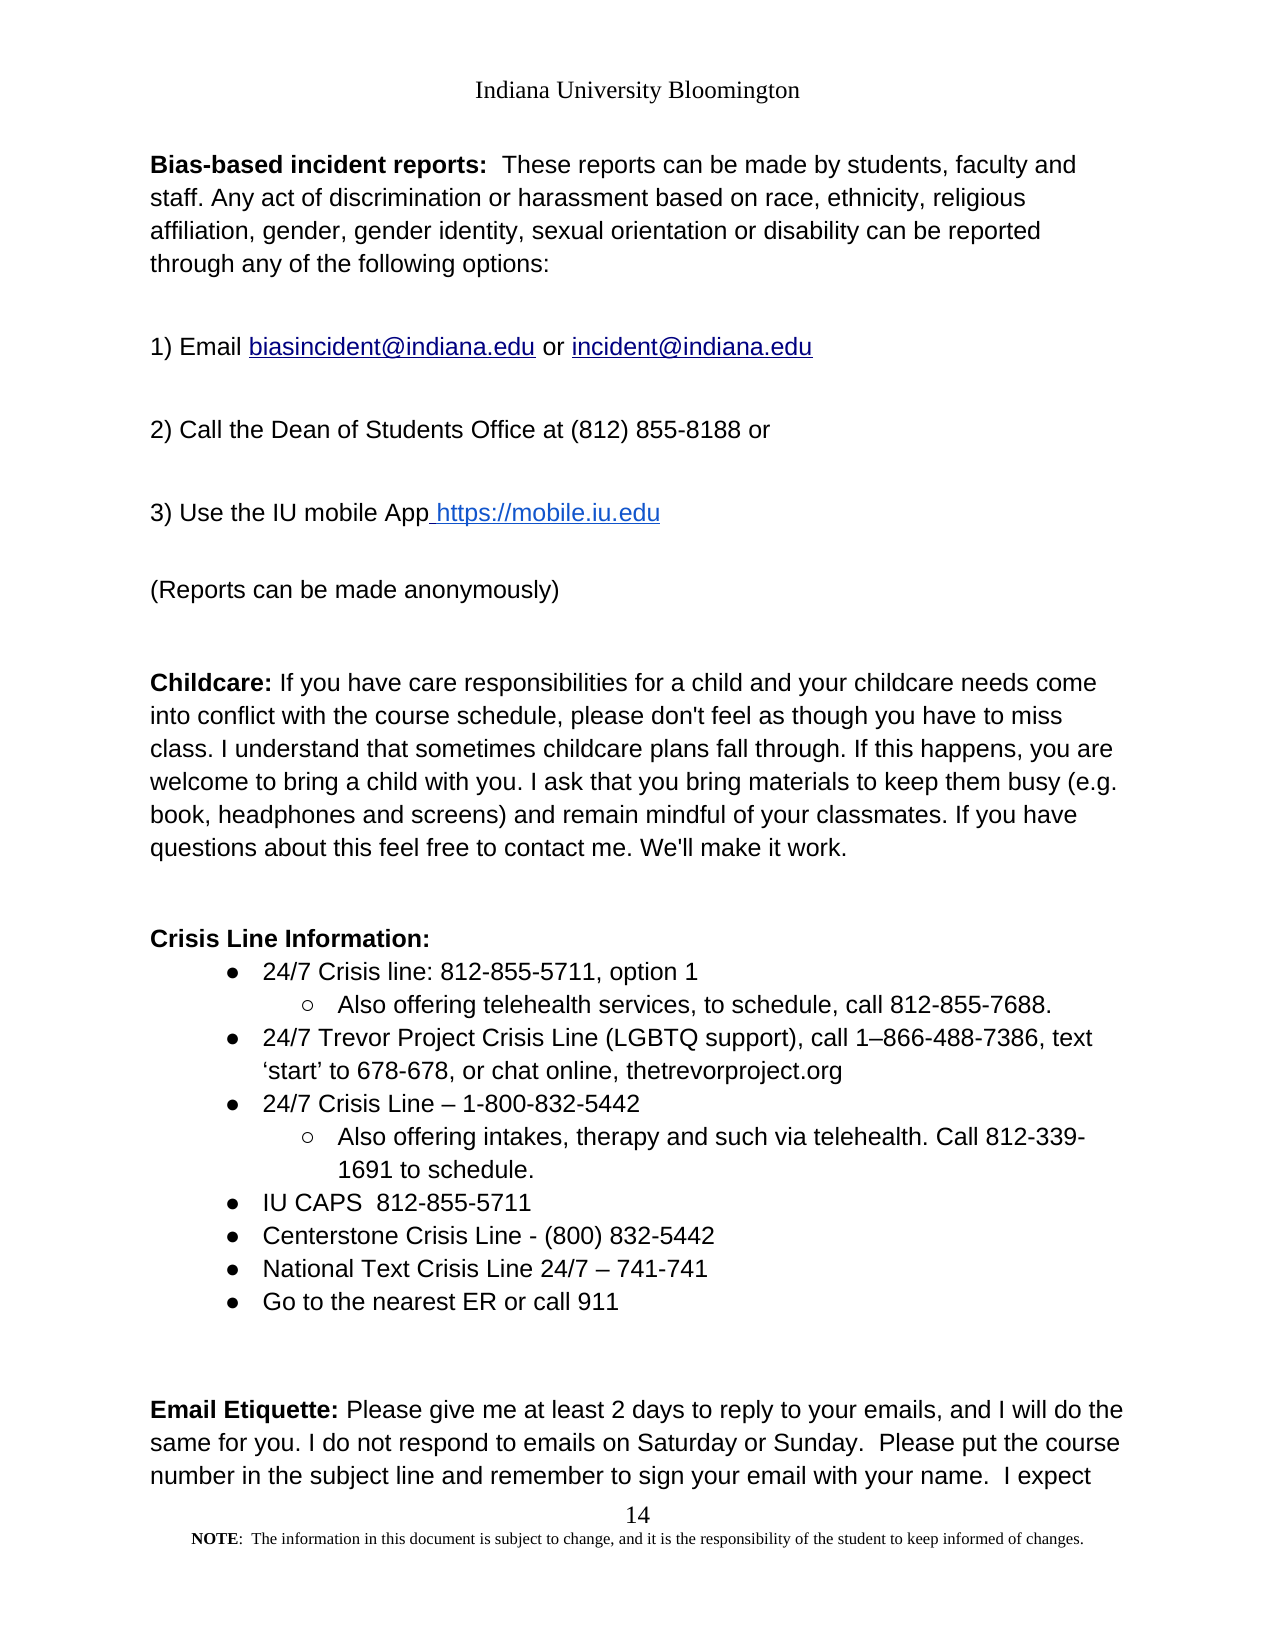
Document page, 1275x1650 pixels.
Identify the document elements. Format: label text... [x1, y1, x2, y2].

list Also offering telehealth services, to schedule, call 812-855-7688. [300, 990, 1125, 1019]
subtitle Childcare: If you have care responsibilities for a child and your childcare needs come into conflict with the course schedule, please don't feel as though you have to miss class. I understand that sometimes childcare plans fall through. If this happens, you are welcome to bring a child with you. I ask that you bring materials to keep them busy (e.g. book, headphones and screens) and remain mindful of your classmates. If you have questions about this feel free to contact me. We'll make it work. [150, 668, 1125, 862]
list Go to the nearest ER or call 911 [225, 1287, 1125, 1316]
text 1) Email biasincident@indiana.edu or incident@indiana.edu [150, 332, 1125, 361]
list 24/7 Crisis Line – 1-800-832-5442 [225, 1089, 1125, 1118]
text (Reports can be made anonymously) [150, 575, 1125, 604]
text 3) Use the IU mobile App https://mobile.iu.edu [150, 498, 1125, 527]
list 24/7 Trevor Project Crisis Line (LGBTQ support), call 1–866-488-7386, text ‘start’ to 678-678, or chat online, thetrevorproject.org [225, 1023, 1125, 1085]
subtitle Bias-based incident reports: These reports can be made by students, faculty and staff. Any act of discrimination or harassment based on race, ethnicity, religious affiliation, gender, gender identity, sexual orientation or disability can be reported through any of the following options: [150, 150, 1125, 278]
text Email Etiquette: Please give me at least 2 days to reply to your emails, and I will do the same for you. I do not respond to emails on Saturday or Sunday. Please put the course number in the subject line and remember to sign your email with your name. I expect [150, 1395, 1125, 1490]
list 24/7 Crisis line: 812-855-5711, option 1 [225, 957, 1125, 986]
list Centerstone Crisis Line - (800) 832-5442 [225, 1221, 1125, 1250]
text 2) Call the Dean of Students Office at (812) 855-8188 or [150, 415, 1125, 444]
list National Text Crisis Line 24/7 – 741-741 [225, 1254, 1125, 1283]
subtitle Crisis Line Information: [150, 924, 1125, 953]
list Also offering intakes, therapy and such via telehealth. Call 812-339-1691 to schedule. [300, 1122, 1125, 1184]
list IU CAPS 812-855-5711 [225, 1188, 1125, 1217]
